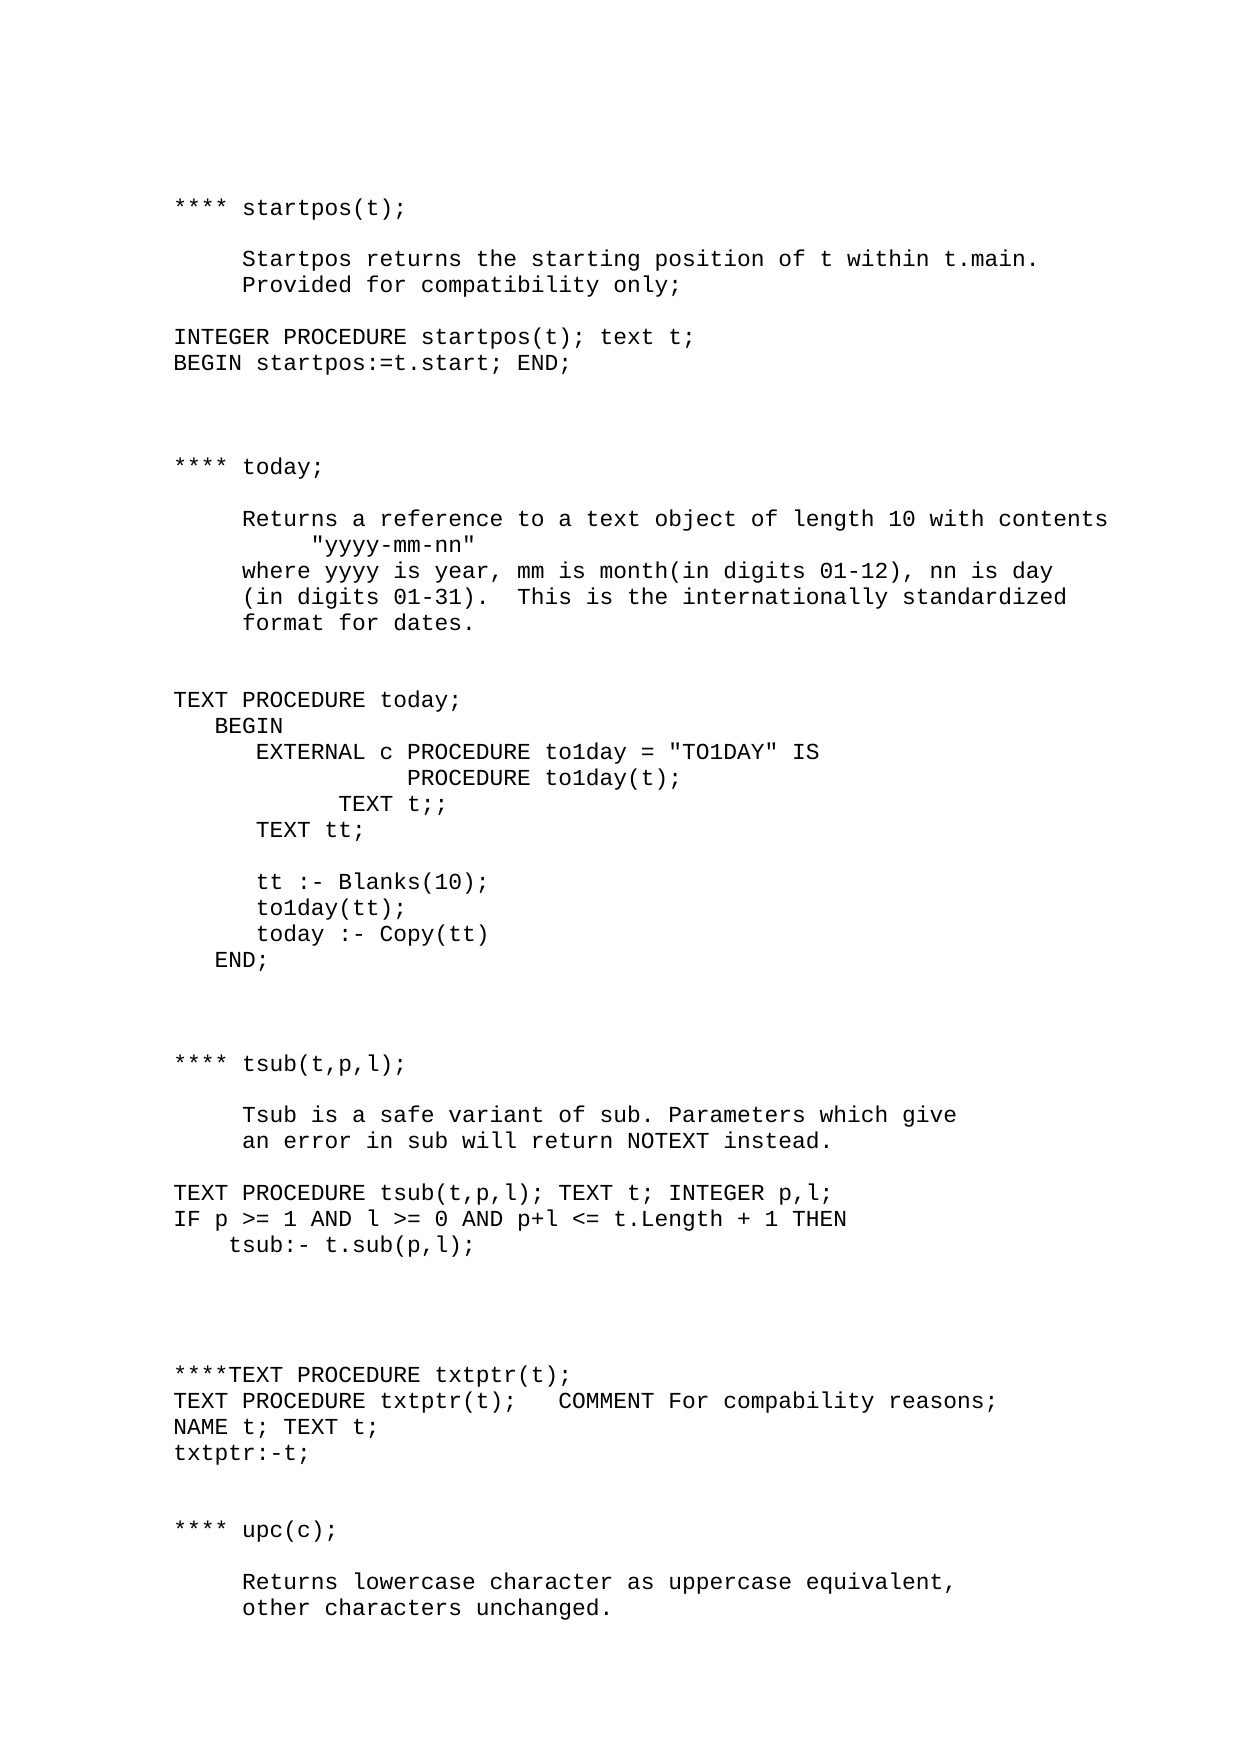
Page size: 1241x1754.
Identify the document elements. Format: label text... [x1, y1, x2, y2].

text (in digits 01-31). This is the internationally standardized [118, 585, 1122, 611]
text Startpos returns the starting position of t within t.main. [118, 248, 1122, 274]
text Returns a reference to a text object of length 10 with contents [118, 507, 1122, 533]
text IF p >= 1 AND l >= 0 AND p+l <= t.Length + 1 THEN [118, 1207, 1122, 1233]
text txtptr:-t; [118, 1441, 1122, 1467]
text TEXT PROCEDURE txtptr(t); COMMENT For compability reasons; [118, 1389, 1122, 1415]
text BEGIN startpos:=t.start; END; [118, 352, 1122, 377]
text ****TEXT PROCEDURE txtptr(t); [118, 1363, 1122, 1389]
text Tsub is a safe variant of sub. Parameters which give [118, 1104, 1122, 1130]
text BEGIN [118, 715, 1122, 741]
text format for dates. [118, 611, 1122, 637]
text TEXT PROCEDURE today; [118, 689, 1122, 715]
text Returns lowercase character as uppercase equivalent, [118, 1571, 1122, 1597]
text TEXT PROCEDURE tsub(t,p,l); TEXT t; INTEGER p,l; [118, 1182, 1122, 1207]
text INTEGER PROCEDURE startpos(t); text t; [118, 326, 1122, 352]
text PROCEDURE to1day(t); [118, 767, 1122, 792]
text tt :- Blanks(10); [118, 870, 1122, 896]
text NAME t; TEXT t; [118, 1415, 1122, 1441]
text "yyyy-mm-nn" [118, 533, 1122, 559]
text where yyyy is year, mm is month(in digits 01-12), nn is day [118, 559, 1122, 585]
text **** today; [118, 455, 1122, 481]
text an error in sub will return NOTEXT instead. [118, 1130, 1122, 1156]
text TEXT tt; [118, 818, 1122, 844]
text **** tsub(t,p,l); [118, 1052, 1122, 1078]
text END; [118, 948, 1122, 974]
text TEXT t;; [118, 792, 1122, 818]
text EXTERNAL c PROCEDURE to1day = "TO1DAY" IS [118, 741, 1122, 767]
text Provided for compatibility only; [118, 274, 1122, 300]
text tsub:- t.sub(p,l); [118, 1233, 1122, 1259]
text to1day(tt); [118, 896, 1122, 922]
text other characters unchanged. [118, 1597, 1122, 1622]
text **** upc(c); [118, 1519, 1122, 1545]
text **** startpos(t); [118, 196, 1122, 222]
text today :- Copy(tt) [118, 922, 1122, 948]
